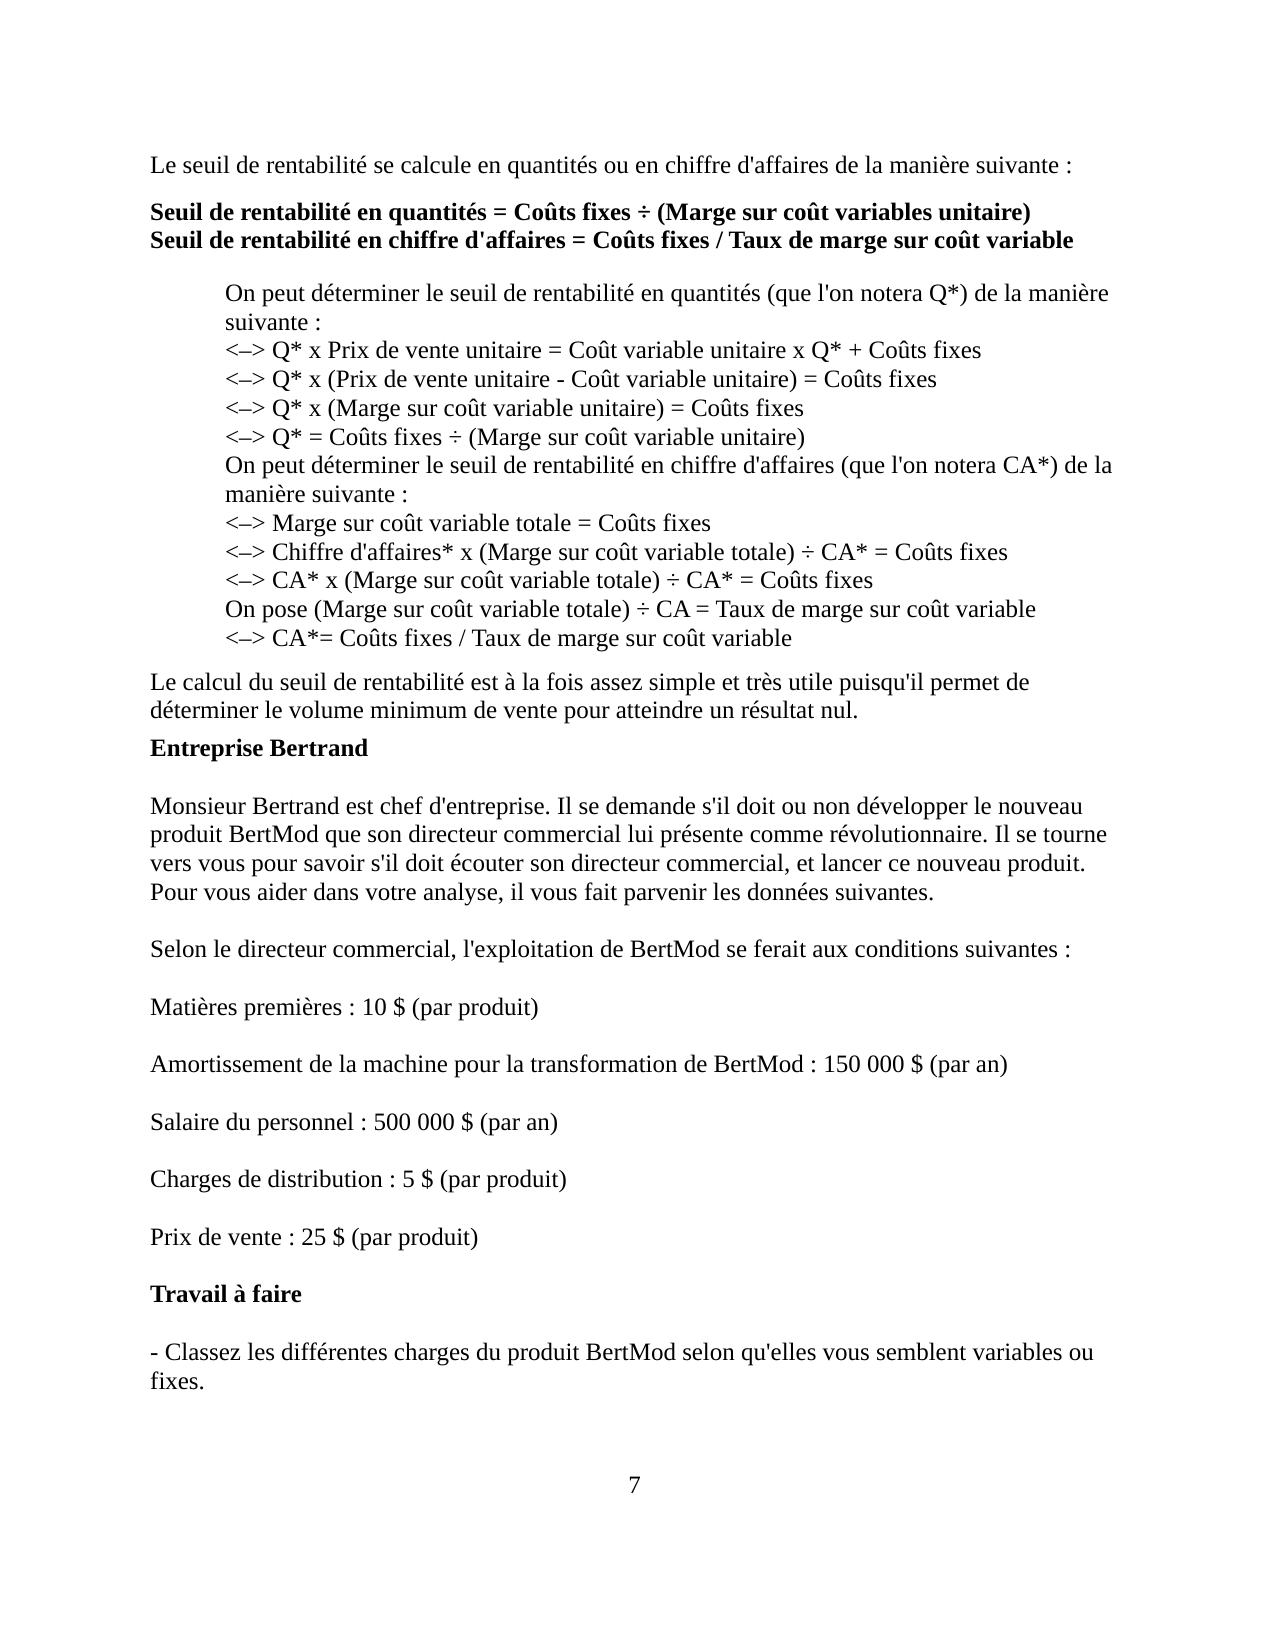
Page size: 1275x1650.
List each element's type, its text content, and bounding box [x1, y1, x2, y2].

text Entreprise Bertrand Monsieur Bertrand est chef d'entreprise. Il se demande s'il doit ou non développer le nouveau produit BertMod que son directeur commercial lui présente comme révolutionnaire. Il se tourne vers vous pour savoir s'il doit écouter son directeur commercial, et lancer ce nouveau produit. Pour vous aider dans votre analyse, il vous fait parvenir les données suivantes. Selon le directeur commercial, l'exploitation de BertMod se ferait aux conditions suivantes : Matières premières : 10 $ (par produit) Amortissement de la machine pour la transformation de BertMod : 150 000 $ (par an) Salaire du personnel : 500 000 $ (par an) Charges de distribution : 5 $ (par produit) Prix de vente : 25 $ (par produit) Travail à faire - Classez les différentes charges du produit BertMod selon qu'elles vous semblent variables ou fixes. [150, 733, 1125, 1423]
text Le seuil de rentabilité se calcule en quantités ou en chiffre d'affaires de la manière suivante : [150, 150, 1125, 179]
text Le calcul du seuil de rentabilité est à la fois assez simple et très utile puisqu'il permet de déterminer le volume minimum de vente pour atteindre un résultat nul. [150, 667, 1125, 724]
text Seuil de rentabilité en quantités = Coûts fixes ÷ (Marge sur coût variables unitaire) Seuil de rentabilité en chiffre d'affaires = Coûts fixes / Taux de marge sur coût variable [150, 197, 1125, 254]
text On peut déterminer le seuil de rentabilité en quantités (que l'on notera Q*) de la manière suivante : <–> Q* x Prix de vente unitaire = Coût variable unitaire x Q* + Coûts fixes <–> Q* x (Prix de vente unitaire - Coût variable unitaire) = Coûts fixes <–> Q* x (Marge sur coût variable unitaire) = Coûts fixes <–> Q* = Coûts fixes ÷ (Marge sur coût variable unitaire) On peut déterminer le seuil de rentabilité en chiffre d'affaires (que l'on notera CA*) de la manière suivante : <–> Marge sur coût variable totale = Coûts fixes <–> Chiffre d'affaires* x (Marge sur coût variable totale) ÷ CA* = Coûts fixes <–> CA* x (Marge sur coût variable totale) ÷ CA* = Coûts fixes On pose (Marge sur coût variable totale) ÷ CA = Taux de marge sur coût variable <–> CA*= Coûts fixes / Taux de marge sur coût variable [225, 278, 1125, 652]
